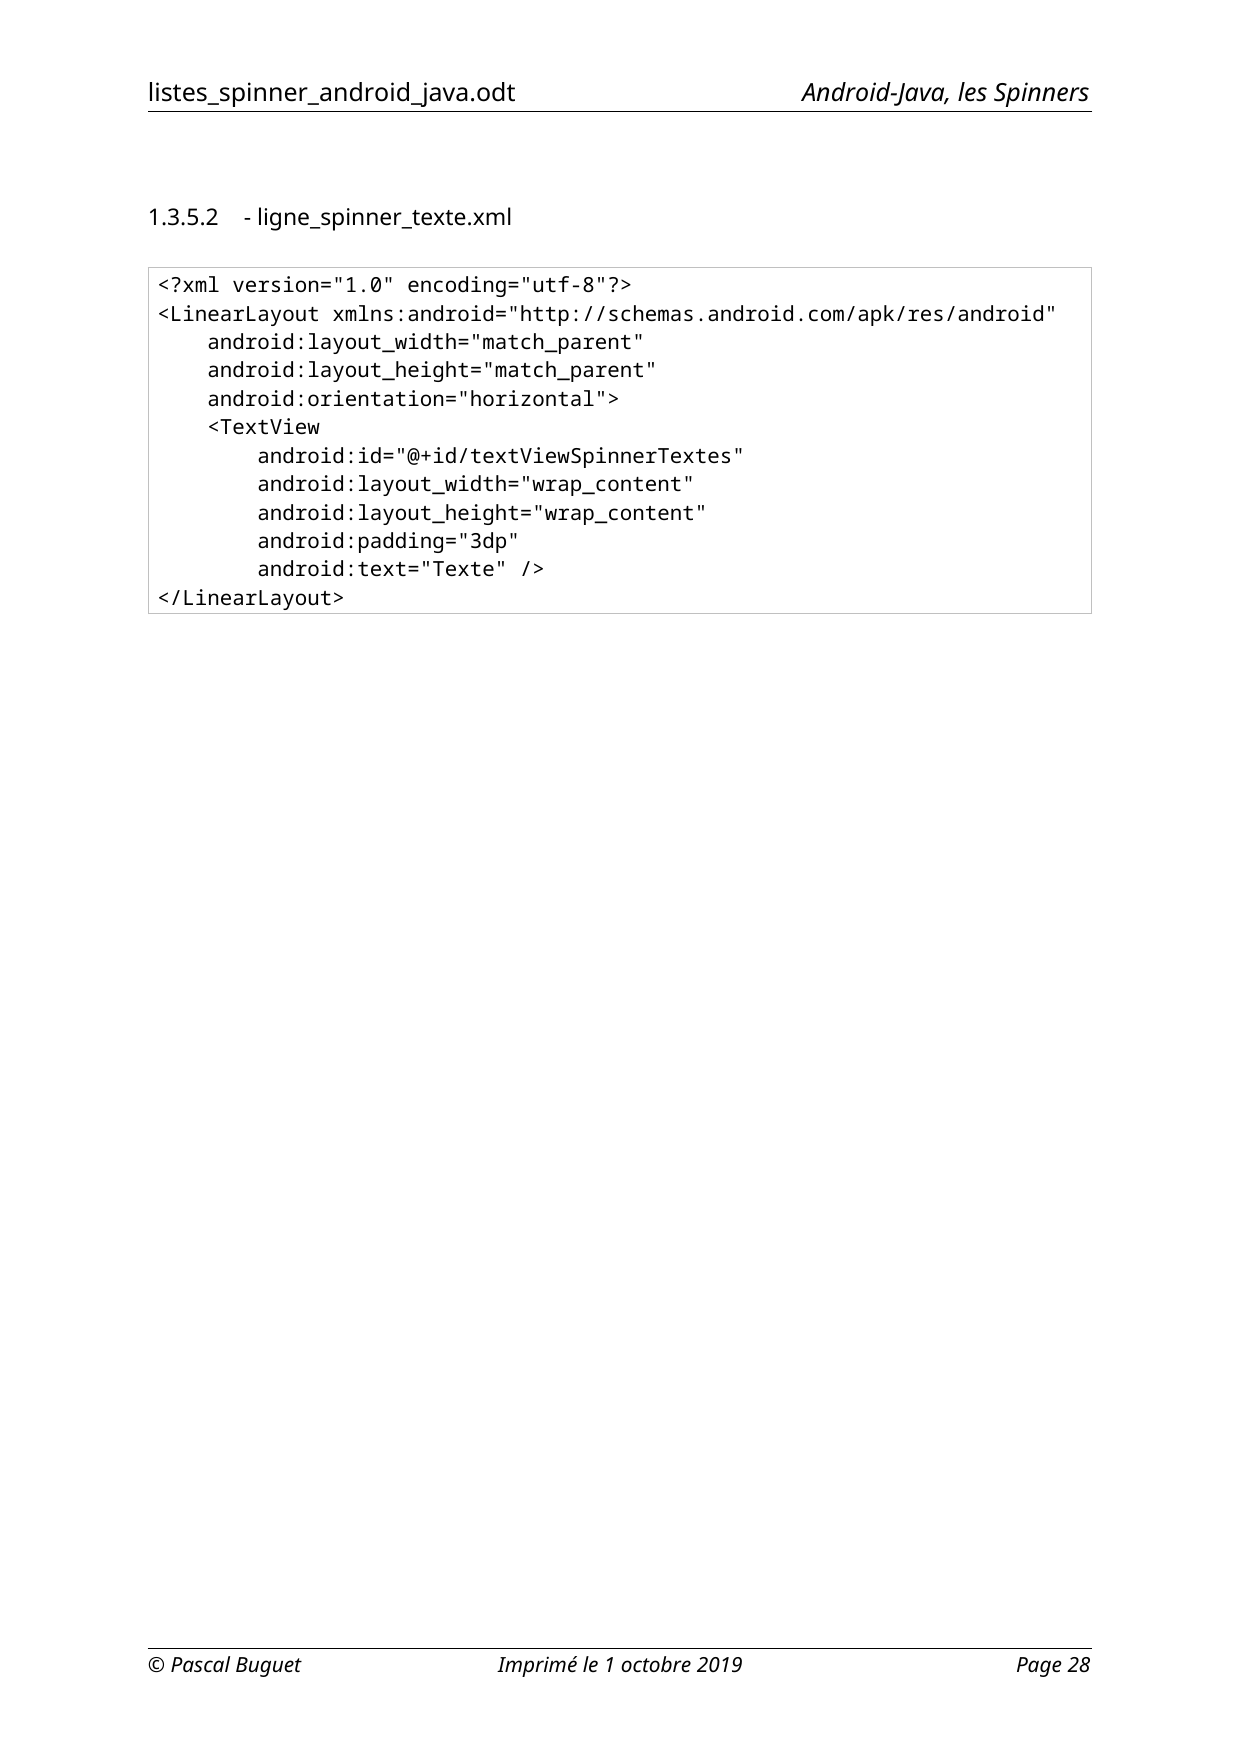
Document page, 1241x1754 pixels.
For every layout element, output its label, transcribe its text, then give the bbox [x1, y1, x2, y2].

text android:padding="3dp" [149, 523, 1091, 551]
text </LinearLayout> [149, 580, 1091, 613]
text android:layout_width="match_parent" [149, 324, 1091, 352]
text <?xml version="1.0" encoding="utf-8"?> [149, 268, 1091, 296]
text android:layout_width="wrap_content" [149, 466, 1091, 494]
text android:id="@+id/textViewSpinnerTextes" [149, 438, 1091, 466]
text <TextView [149, 409, 1091, 438]
text android:orientation="horizontal"> [149, 381, 1091, 409]
text android:layout_height="match_parent" [149, 352, 1091, 381]
text android:text="Texte" /> [149, 551, 1091, 580]
subtitle - ligne_spinner_texte.xml [148, 201, 1092, 232]
text <LinearLayout xmlns:android="http://schemas.android.com/apk/res/android" [149, 296, 1091, 324]
text android:layout_height="wrap_content" [149, 494, 1091, 523]
